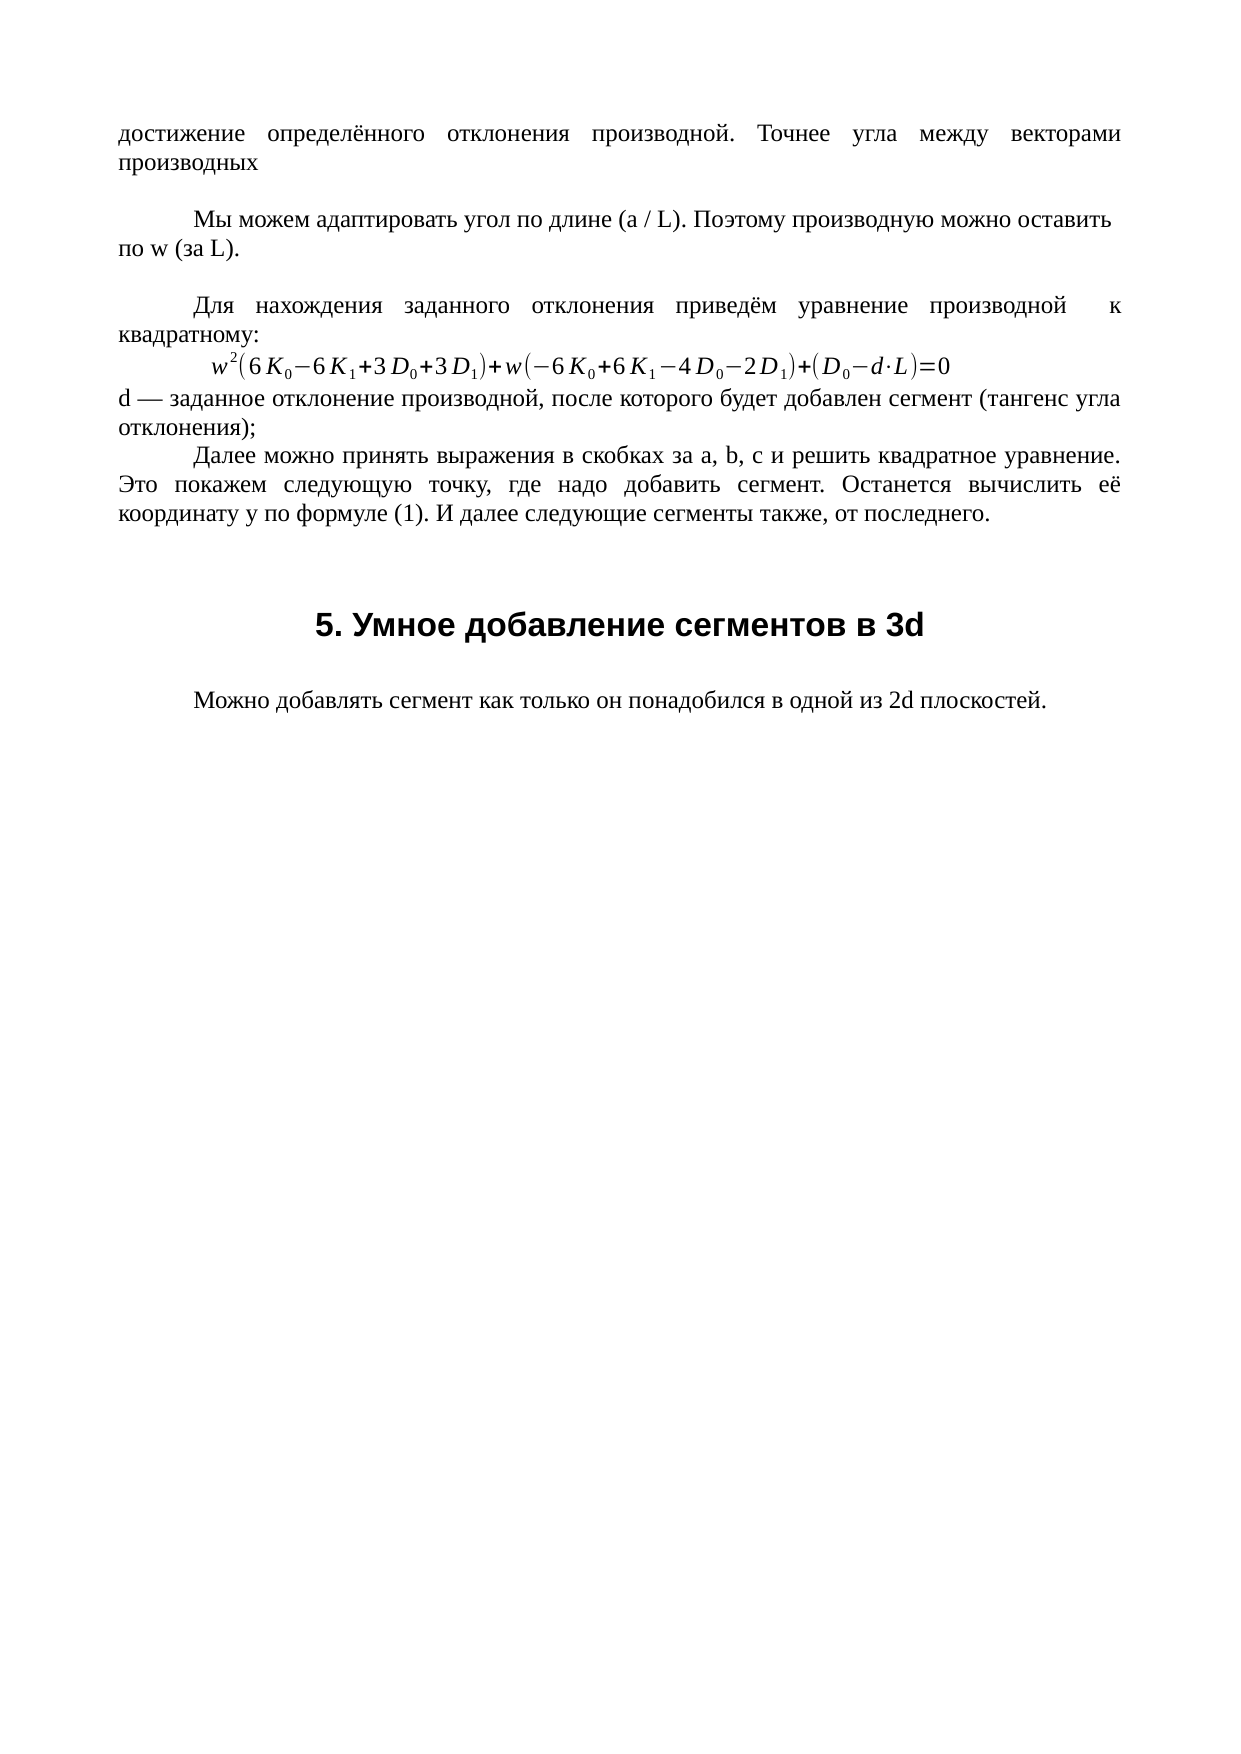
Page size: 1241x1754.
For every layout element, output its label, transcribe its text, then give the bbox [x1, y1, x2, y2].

text достижение определённого отклонения производной. Точнее угла между векторами производных [118, 118, 1122, 176]
text Мы можем адаптировать угол по длине (a / L). Поэтому производную можно оставить по w (за L). [118, 204, 1122, 262]
text d — заданное отклонение производной, после которого будет добавлен сегмент (тангенс угла отклонения); [118, 383, 1122, 441]
subtitle 5. Умное добавление сегментов в 3d [118, 605, 1122, 644]
text Для нахождения заданного отклонения приведём уравнение производной к квадратному: [118, 291, 1122, 348]
text Далее можно принять выражения в скобках за a, b, c и решить квадратное уравнение. Это покажем следующую точку, где надо добавить сегмент. Останется вычислить её координату y по формуле (1). И далее следующие сегменты также, от последнего. [118, 441, 1122, 527]
text Можно добавлять сегмент как только он понадобился в одной из 2d плоскостей. [118, 685, 1122, 714]
